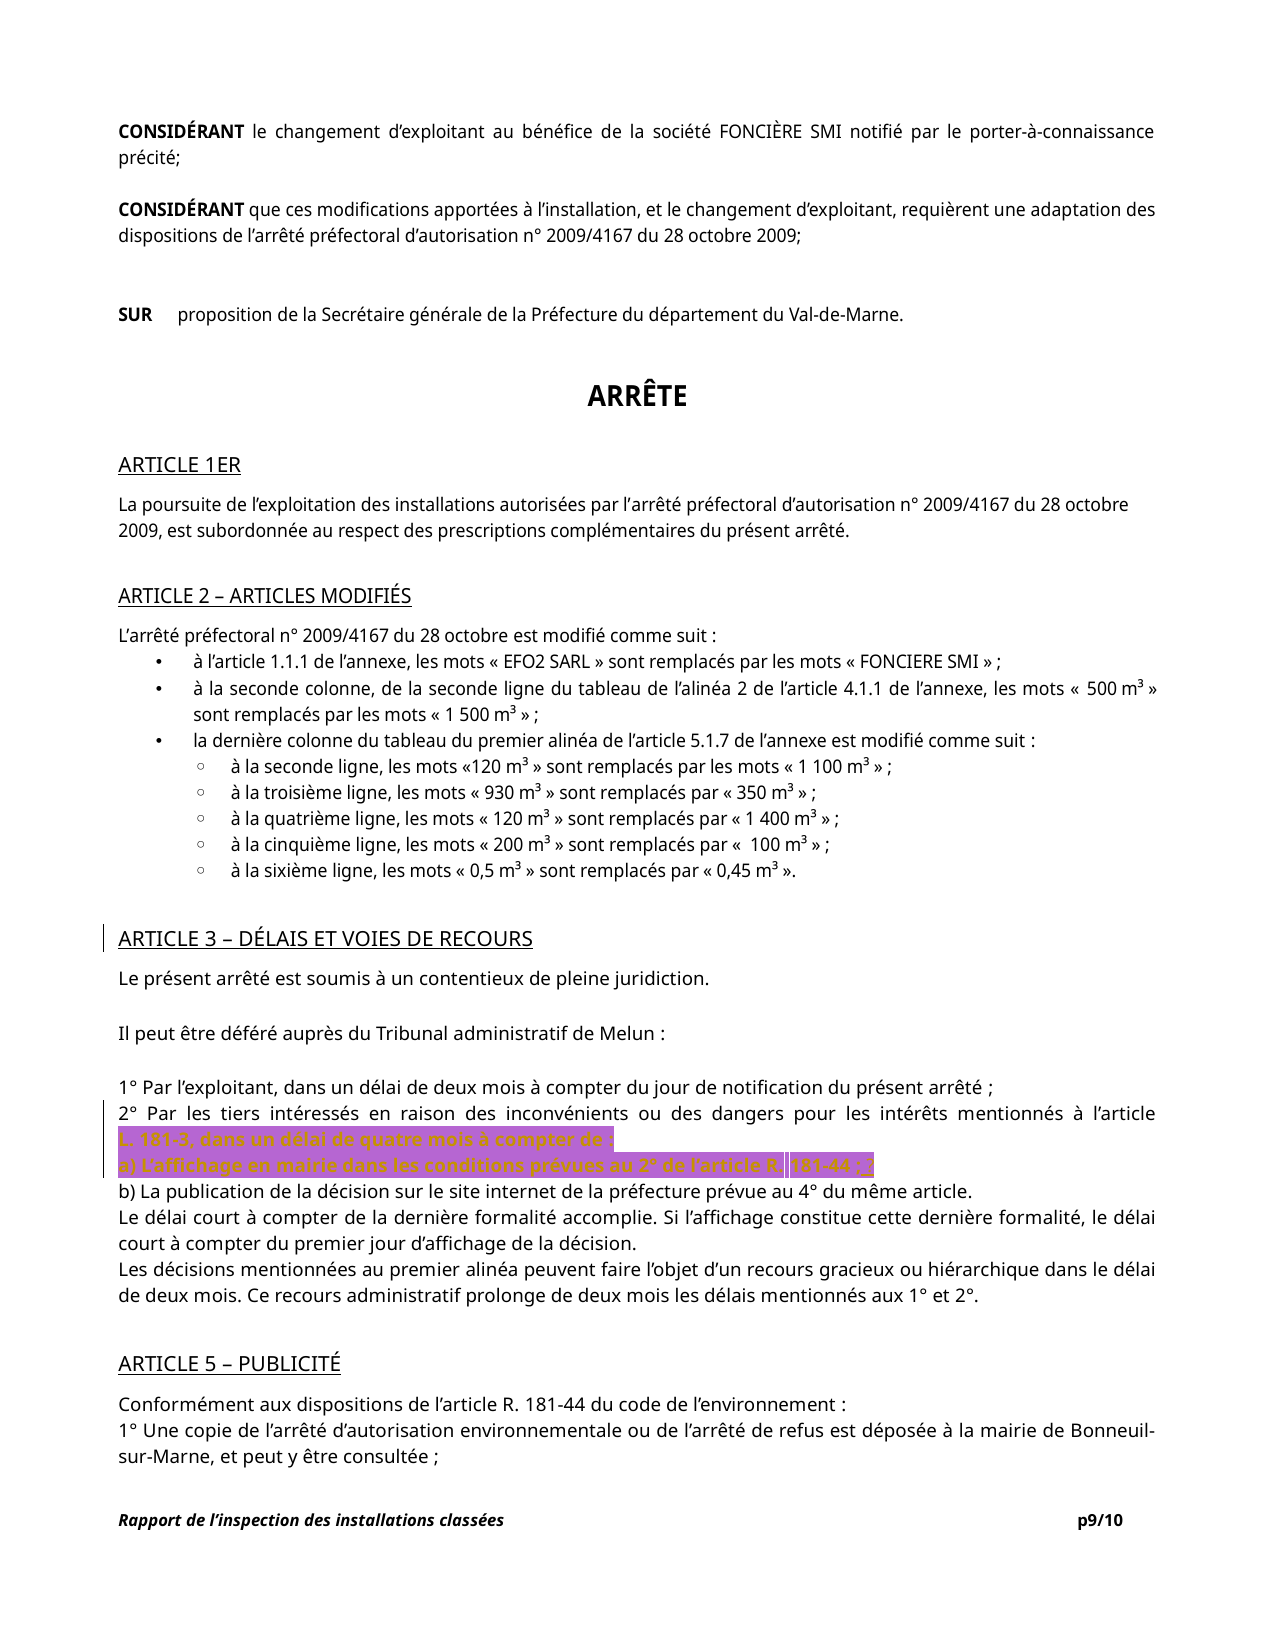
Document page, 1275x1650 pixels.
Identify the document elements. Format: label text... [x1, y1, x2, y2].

subtitle ARTICLE 1er [118, 449, 1157, 478]
subtitle ARTICLE 5 – PUBLICITÉ [118, 1349, 1157, 1378]
text Il peut être déféré auprès du Tribunal administratif de Melun : [118, 1019, 1157, 1045]
text a) L’affichage en mairie dans les conditions prévues au 2° de l’article R. 181-44 ; ? [118, 1152, 1157, 1178]
list à la sixième ligne, les mots « 0,5 m³ » sont remplacés par « 0,45 m³ ». [193, 857, 1157, 883]
text Le délai court à compter de la dernière formalité accomplie. Si l’affichage constitue cette dernière formalité, le délai court à compter du premier jour d’affichage de la décision. [118, 1204, 1157, 1256]
text 2° Par les tiers intéressés en raison des inconvénients ou des dangers pour les intérêts mentionnés à l’article L. 181‑3, dans un délai de quatre mois à compter de : [118, 1100, 1157, 1152]
list à la troisième ligne, les mots « 930 m³ » sont remplacés par « 350 m³ » ; [193, 778, 1157, 804]
text SUR proposition de la Secrétaire générale de la Préfecture du département du Val-de-Marne. [118, 300, 1157, 326]
text 1° Par l’exploitant, dans un délai de deux mois à compter du jour de notification du présent arrêté ; [118, 1074, 1157, 1100]
list la dernière colonne du tableau du premier alinéa de l’article 5.1.7 de l’annexe est modifié comme suit : [156, 726, 1157, 752]
text La poursuite de l’exploitation des installations autorisées par l’arrêté préfectoral d’autorisation n° 2009/4167 du 28 octobre 2009, est subordonnée au respect des prescriptions complémentaires du présent arrêté. [118, 491, 1157, 543]
text Les décisions mentionnées au premier alinéa peuvent faire l’objet d’un recours gracieux ou hiérarchique dans le délai de deux mois. Ce recours administratif prolonge de deux mois les délais mentionnés aux 1° et 2°. [118, 1256, 1157, 1308]
list à la seconde ligne, les mots «120 m³ » sont remplacés par les mots « 1 100 m³ » ; [193, 752, 1157, 778]
text CONSIDÉRANT que ces modifications apportées à l’installation, et le changement d’exploitant, requièrent une adaptation des dispositions de l’arrêté préfectoral d’autorisation n° 2009/4167 du 28 octobre 2009; [118, 196, 1157, 248]
list à la quatrième ligne, les mots « 120 m³ » sont remplacés par « 1 400 m³ » ; [193, 804, 1157, 831]
list à l’article 1.1.1 de l’annexe, les mots « EFO2 SARL » sont remplacés par les mots « FONCIERE SMI » ; [156, 648, 1157, 674]
text L’arrêté préfectoral n° 2009/4167 du 28 octobre est modifié comme suit : [118, 622, 1157, 648]
list à la cinquième ligne, les mots « 200 m³ » sont remplacés par « 100 m³ » ; [193, 831, 1157, 857]
text b) La publication de la décision sur le site internet de la préfecture prévue au 4° du même article. [118, 1178, 1157, 1204]
text Conformément aux dispositions de l’article R. 181-44 du code de l’environnement : [118, 1390, 1157, 1416]
subtitle ARTICLE 2 – ARTICLES MODIFIÉS [118, 581, 1157, 610]
text CONSIDÉRANT le changement d’exploitant au bénéfice de la société FONCIÈRE SMI notifié par le porter-à-connaissance précité; [118, 118, 1157, 170]
text ARRÊTE [118, 375, 1157, 415]
subtitle ARTICLE 3 – DÉLAIS ET VOIES DE RECOURS [118, 924, 1157, 952]
list à la seconde colonne, de la seconde ligne du tableau de l’alinéa 2 de l’article 4.1.1 de l’annexe, les mots « 500 m³ » sont remplacés par les mots « 1 500 m³ » ; [156, 674, 1157, 726]
text 1° Une copie de l’arrêté d’autorisation environnementale ou de l’arrêté de refus est déposée à la mairie de Bonneuil-sur-Marne, et peut y être consultée ; [118, 1416, 1157, 1468]
text Le présent arrêté est soumis à un contentieux de pleine juridiction. [118, 965, 1157, 991]
